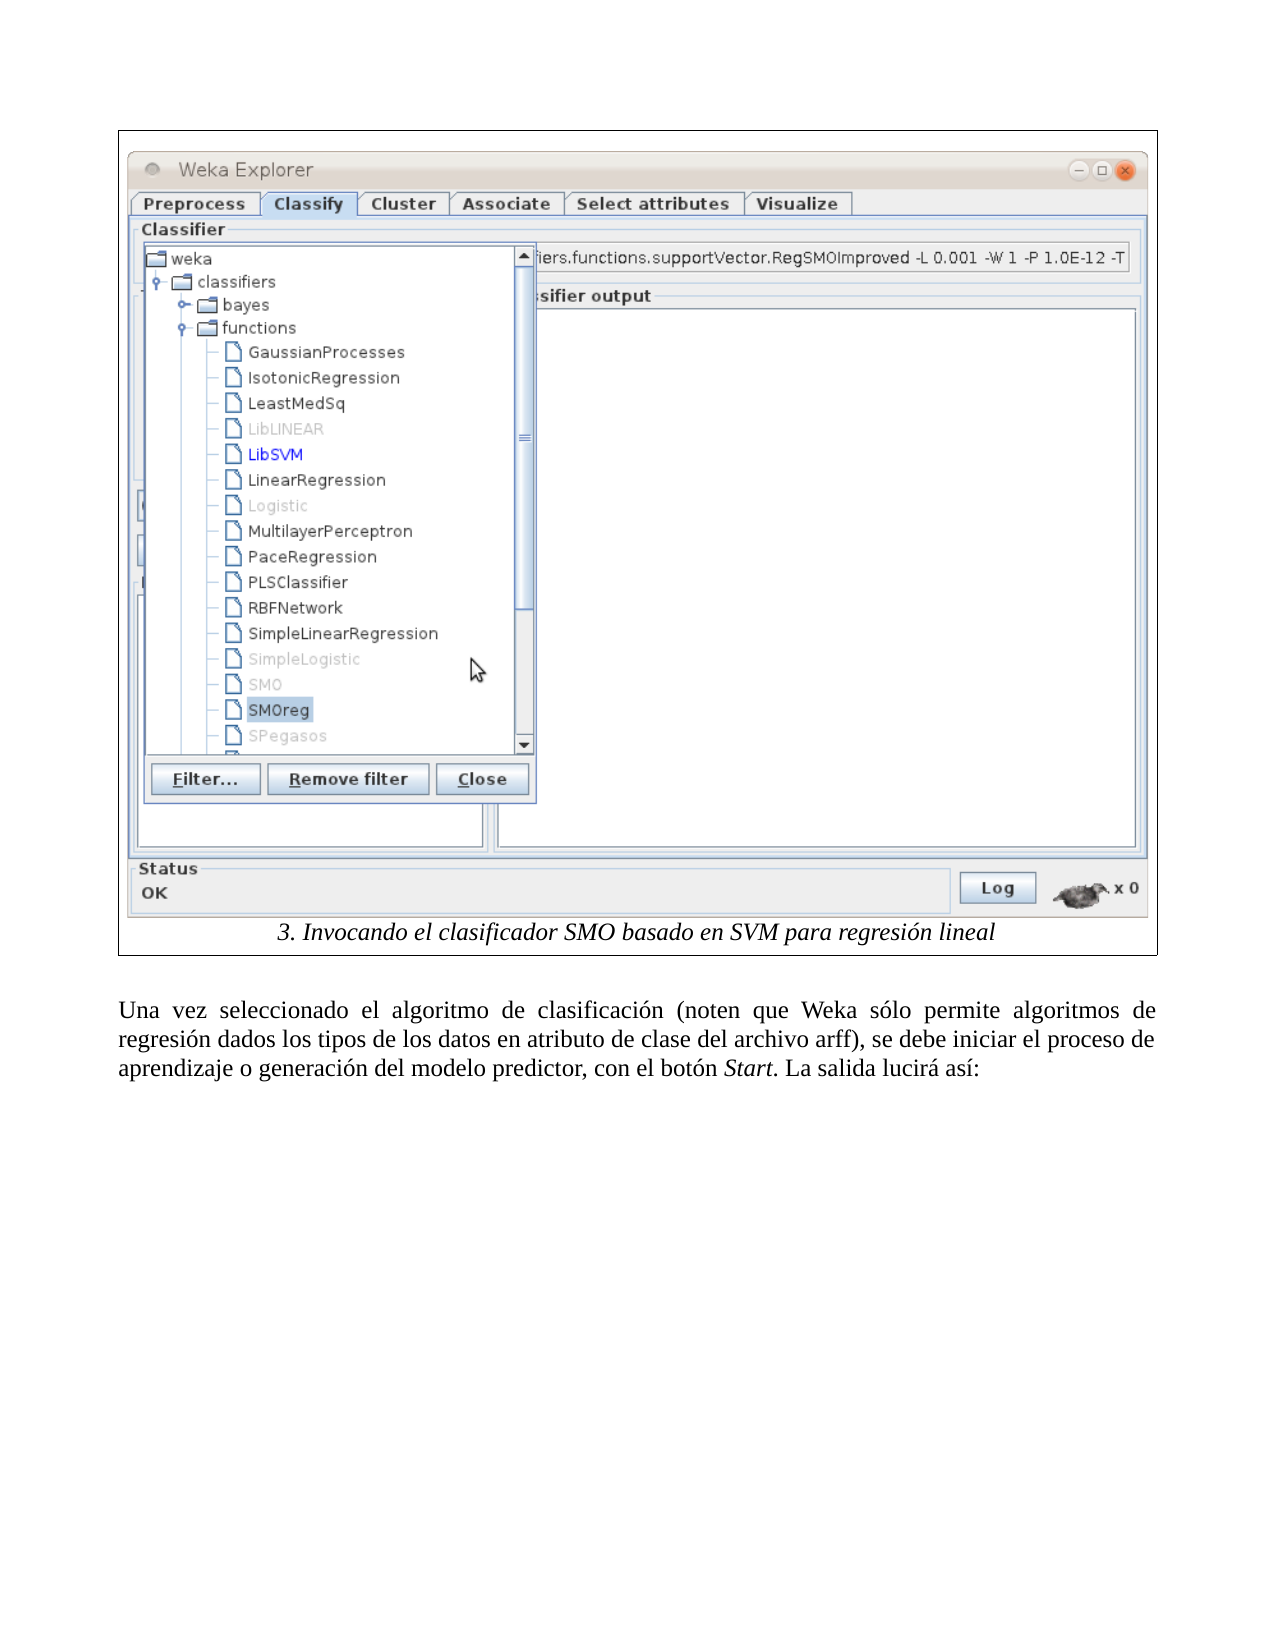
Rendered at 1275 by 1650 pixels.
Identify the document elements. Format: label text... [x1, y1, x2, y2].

picture [127, 151, 1149, 918]
text Una vez seleccionado el algoritmo de clasificación (noten que Weka sólo permite algoritmos de regresión dados los tipos de los datos en atributo de clase del archivo arff), se debe iniciar el proceso de aprendizaje o generación del modelo predictor, con el botón Start. La salida lucirá así: [118, 996, 1157, 1082]
text 3. Invocando el clasificador SMO basado en SVM para regresión lineal [127, 918, 1148, 946]
